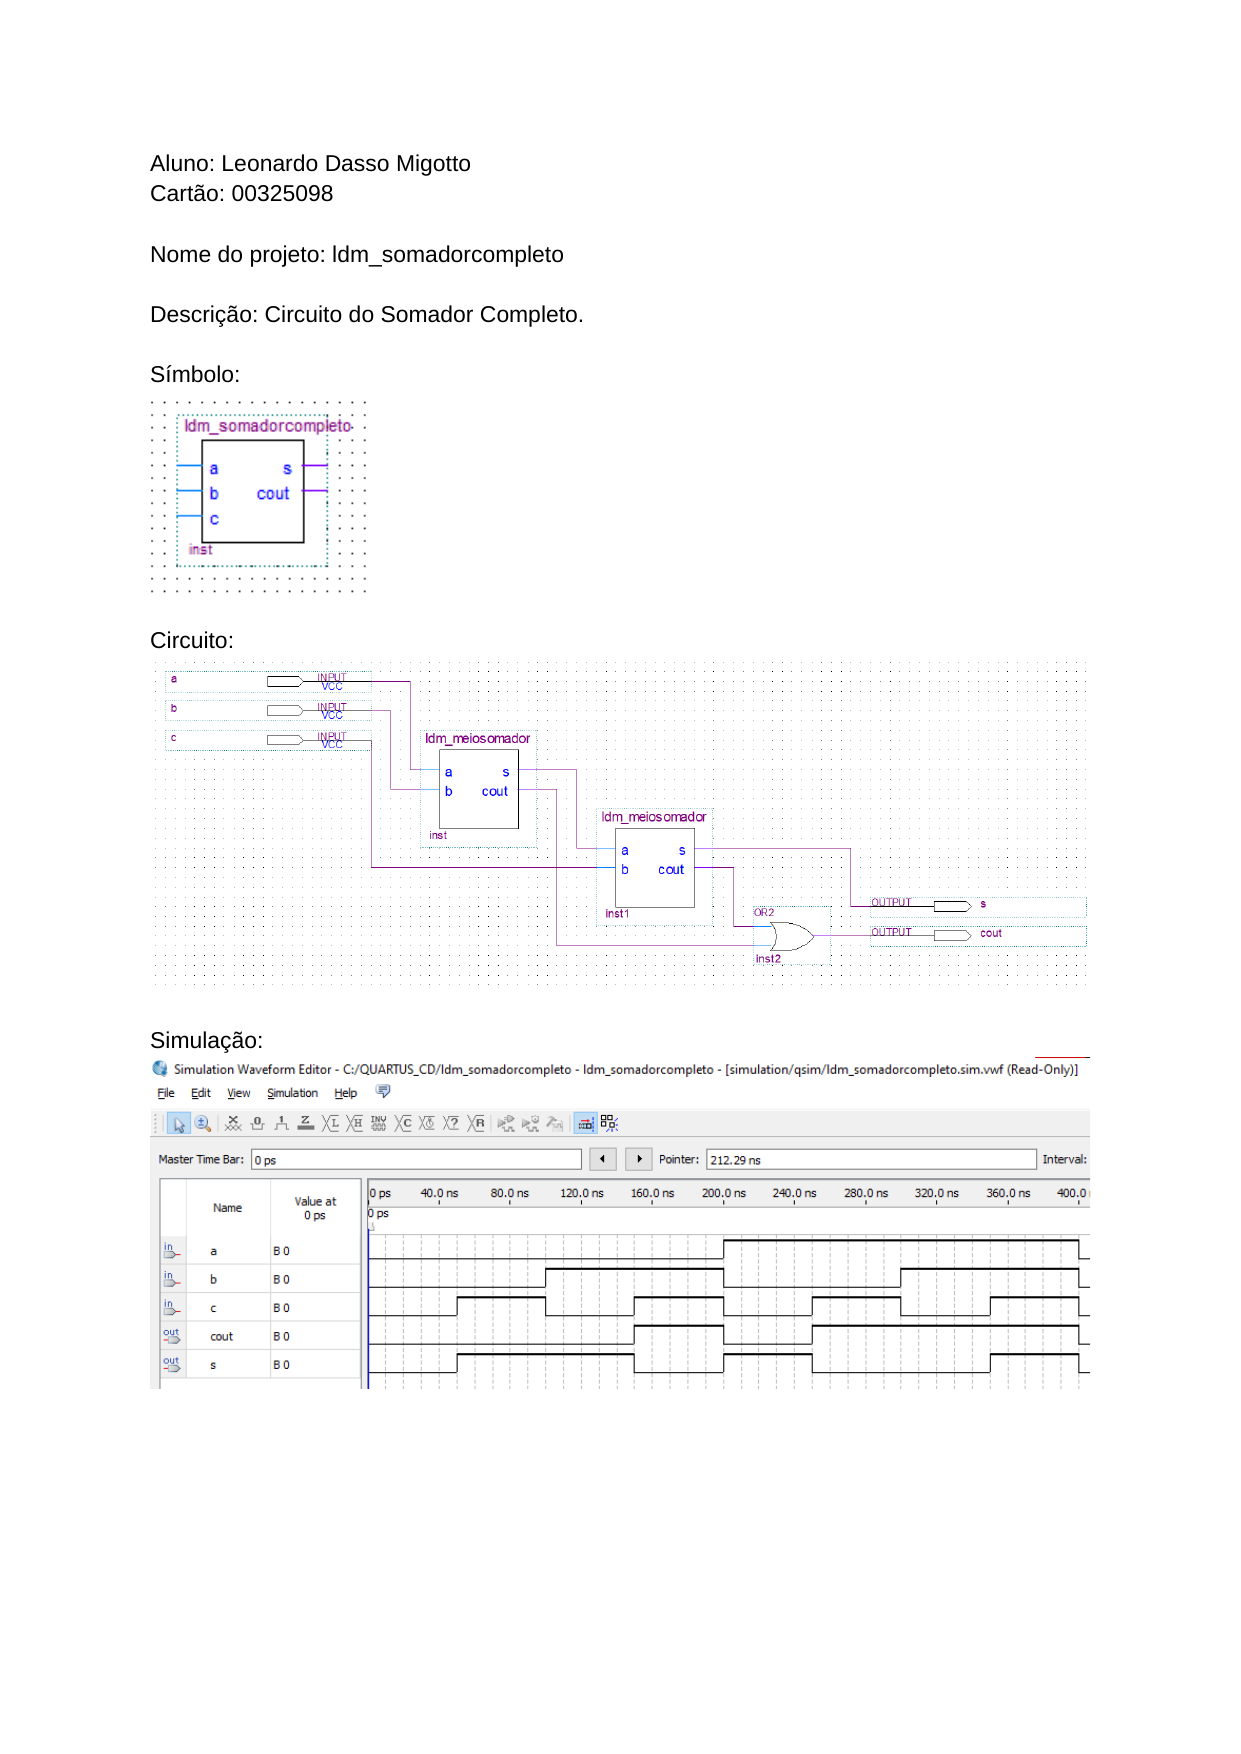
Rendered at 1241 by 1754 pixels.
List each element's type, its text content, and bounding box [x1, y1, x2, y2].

text Nome do projeto: ldm_somadorcompleto [150, 241, 1090, 267]
text Simulação: [150, 1027, 1090, 1053]
text Descrição: Circuito do Somador Completo. [150, 301, 1090, 327]
picture [150, 657, 1091, 993]
text Aluno: Leonardo Dasso Migotto [150, 150, 1090, 176]
text Circuito: [150, 627, 1090, 654]
text Símbolo: [150, 361, 1090, 388]
picture [150, 1057, 1091, 1389]
picture [150, 391, 369, 594]
text Cartão: 00325098 [150, 180, 1090, 207]
